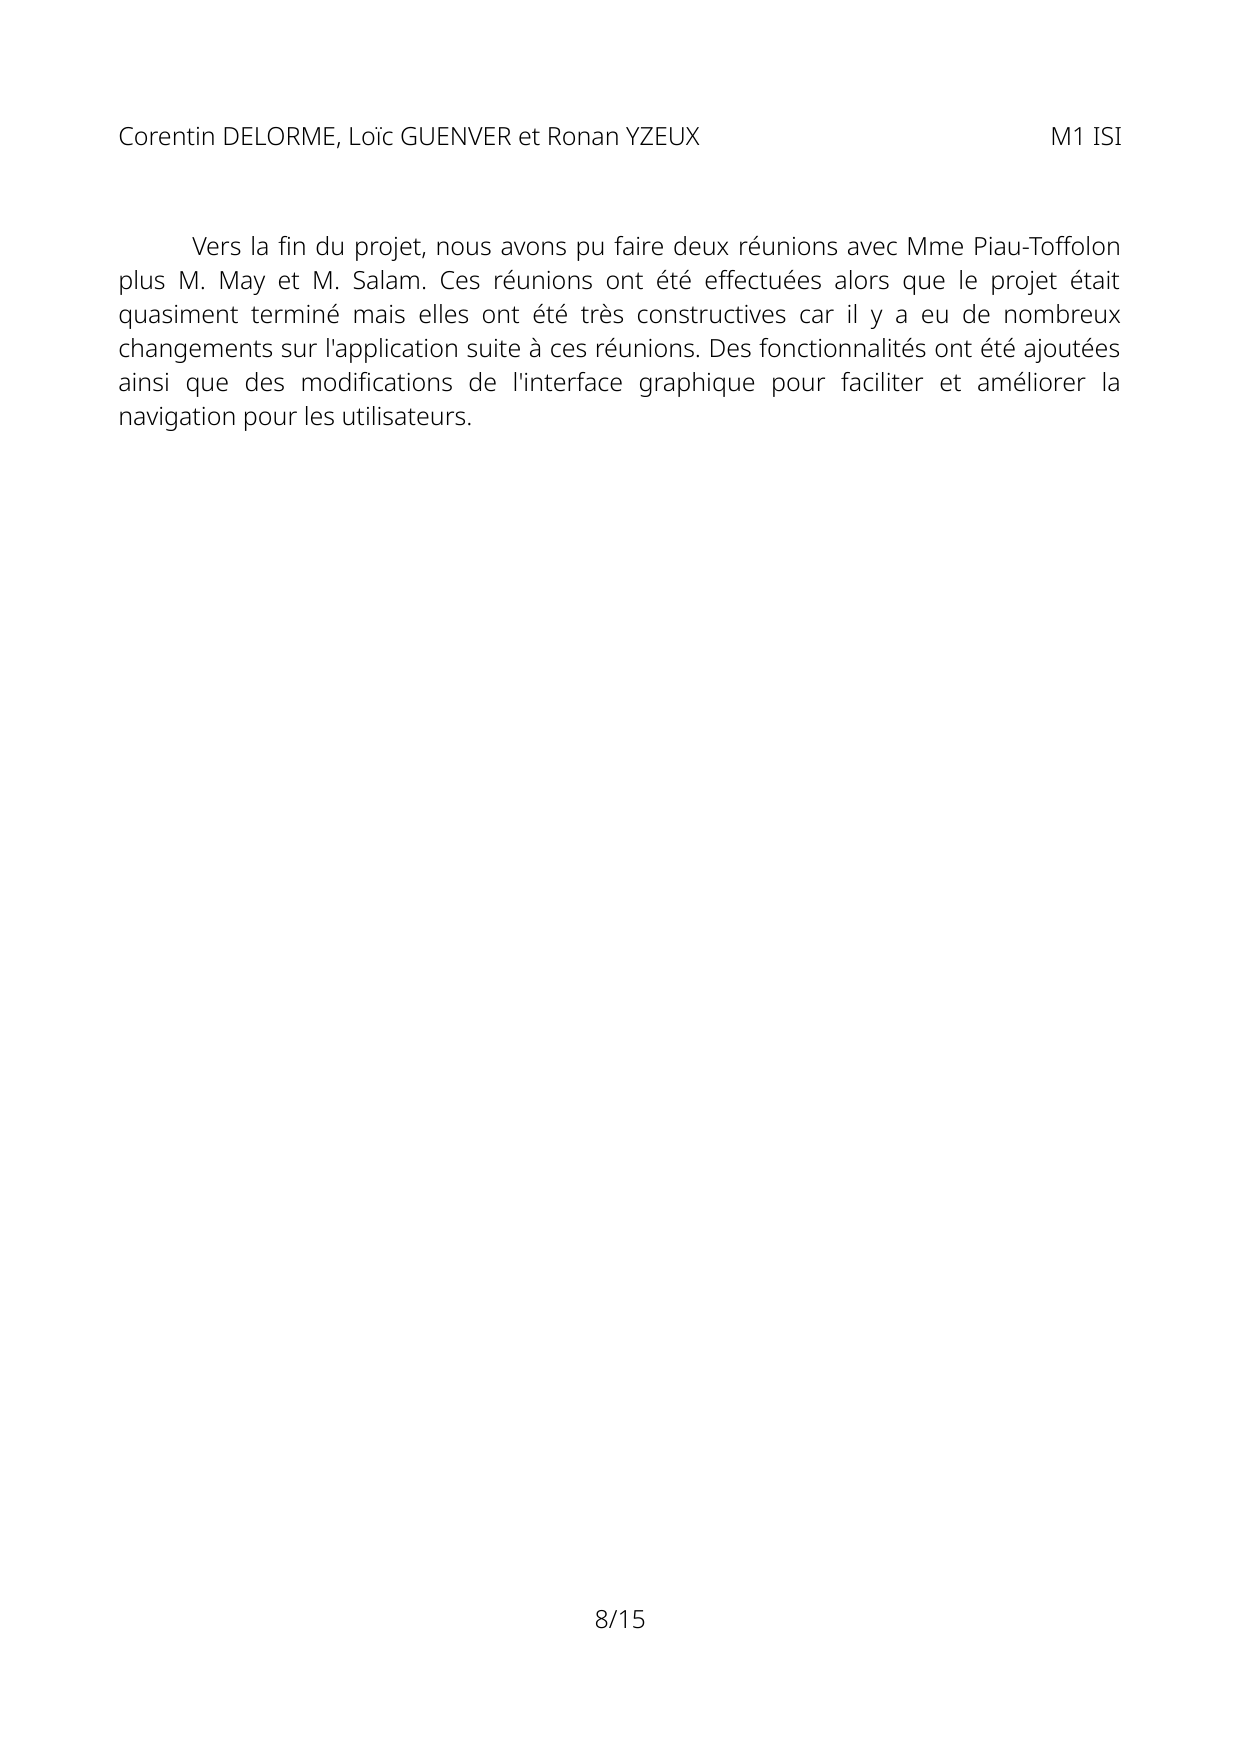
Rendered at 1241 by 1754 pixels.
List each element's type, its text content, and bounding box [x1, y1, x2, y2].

text Vers la fin du projet, nous avons pu faire deux réunions avec Mme Piau-Toffolon plus M. May et M. Salam. Ces réunions ont été effectuées alors que le projet était quasiment terminé mais elles ont été très constructives car il y a eu de nombreux changements sur l'application suite à ces réunions. Des fonctionnalités ont été ajoutées ainsi que des modifications de l'interface graphique pour faciliter et améliorer la navigation pour les utilisateurs. [118, 228, 1122, 433]
